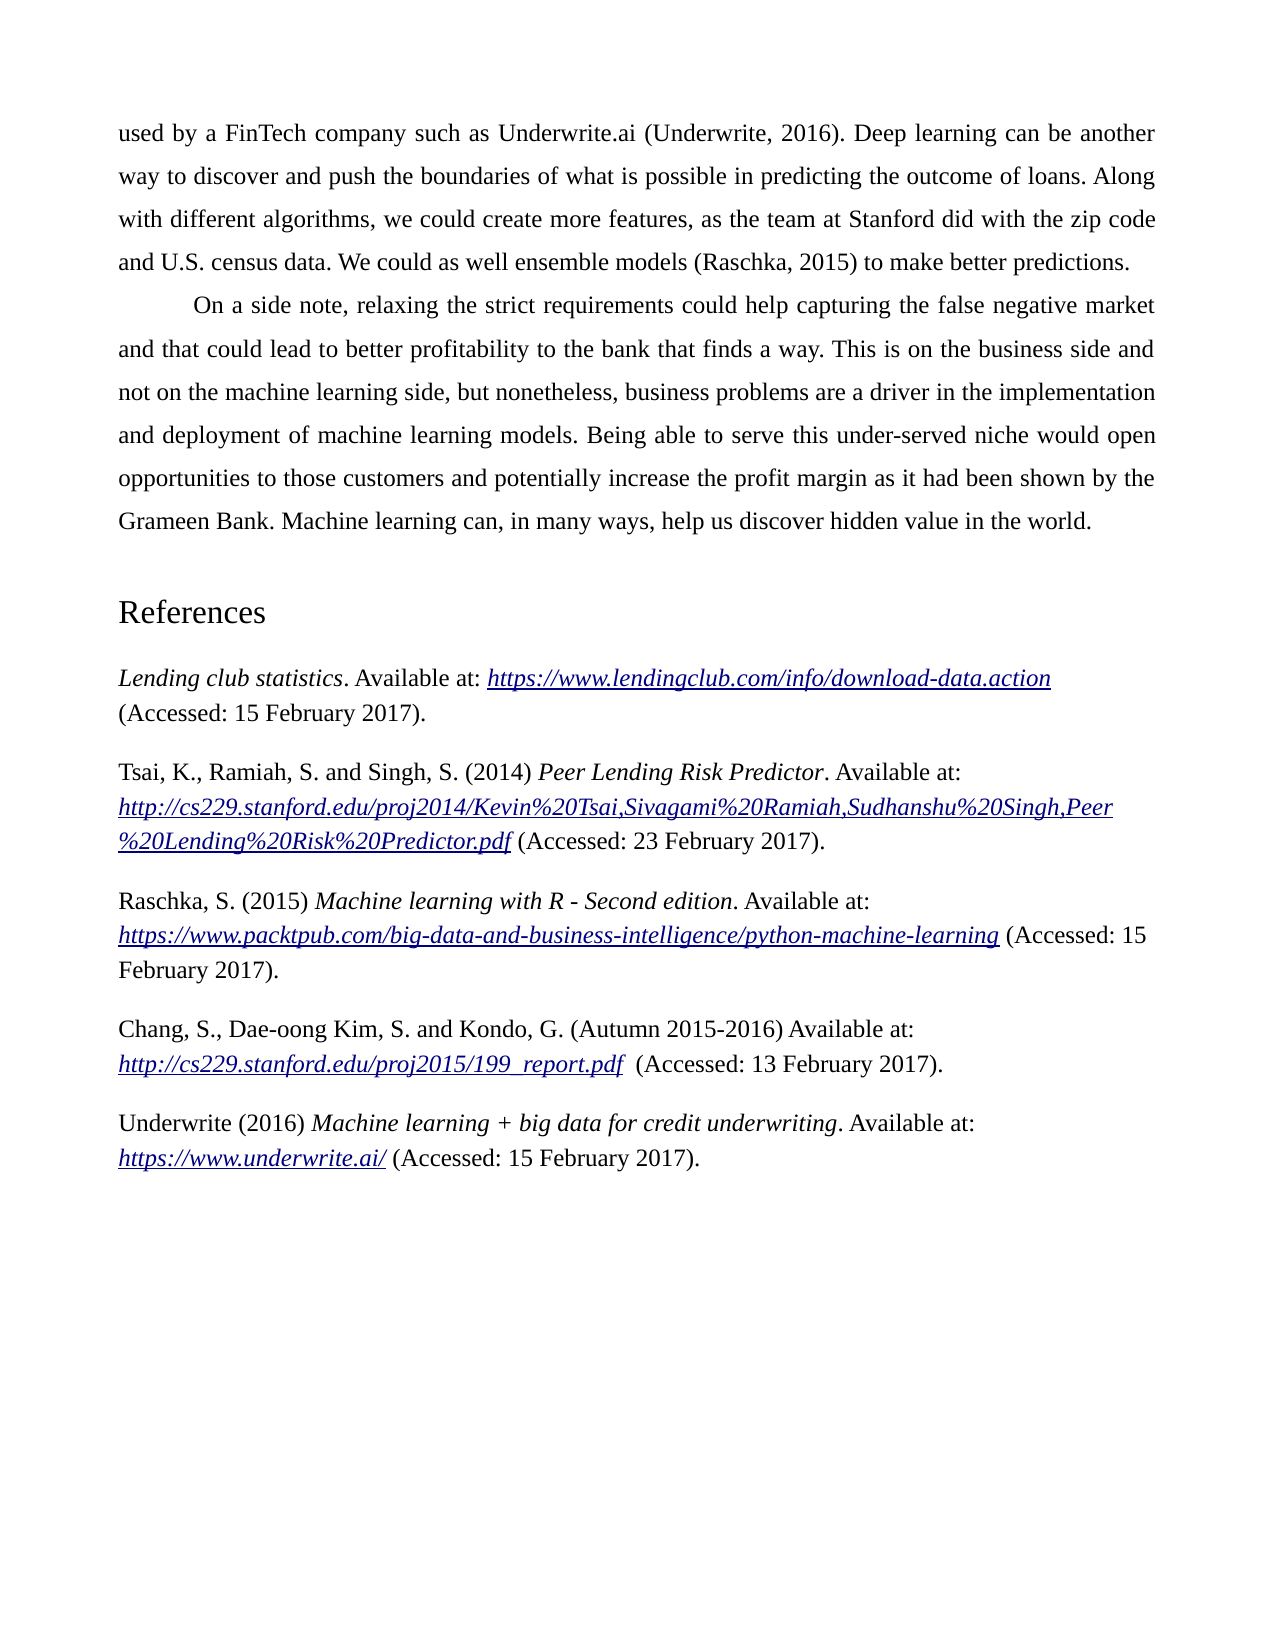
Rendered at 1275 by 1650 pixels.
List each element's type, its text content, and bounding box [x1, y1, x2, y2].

text Raschka, S. (2015) Machine learning with R - Second edition. Available at: https://www.packtpub.com/big-data-and-business-intelligence/python-machine-learning (Accessed: 15 February 2017). [118, 886, 1157, 983]
text Underwrite (2016) Machine learning + big data for credit underwriting. Available at: https://www.underwrite.ai/ (Accessed: 15 February 2017). [118, 1108, 1157, 1171]
text Tsai, K., Ramiah, S. and Singh, S. (2014) Peer Lending Risk Predictor. Available at: http://cs229.stanford.edu/proj2014/Kevin%20Tsai,Sivagami%20Ramiah,Sudhanshu%20Singh,Peer%20Lending%20Risk%20Predictor.pdf (Accessed: 23 February 2017). [118, 757, 1157, 855]
text Chang, S., Dae-oong Kim, S. and Kondo, G. (Autumn 2015-2016) Available at: http://cs229.stanford.edu/proj2015/199_report.pdf (Accessed: 13 February 2017). [118, 1014, 1157, 1077]
text On a side note, relaxing the strict requirements could help capturing the false negative market and that could lead to better profitability to the bank that finds a way. This is on the business side and not on the machine learning side, but nonetheless, business problems are a driver in the implementation and deployment of machine learning models. Being able to serve this under-served niche would open opportunities to those customers and potentially increase the profit margin as it had been shown by the Grameen Bank. Machine learning can, in many ways, help us discover hidden value in the world. [118, 291, 1157, 535]
text Lending club statistics. Available at: https://www.lendingclub.com/info/download-data.action (Accessed: 15 February 2017). [118, 663, 1157, 727]
text used by a FinTech company such as Underwrite.ai (Underwrite, 2016). Deep learning can be another way to discover and push the boundaries of what is possible in predicting the outcome of loans. Along with different algorithms, we could create more features, as the team at Stanford did with the zip code and U.S. census data. We could as well ensemble models (Raschka, 2015) to make better predictions. [118, 118, 1157, 276]
text References [118, 592, 1157, 631]
